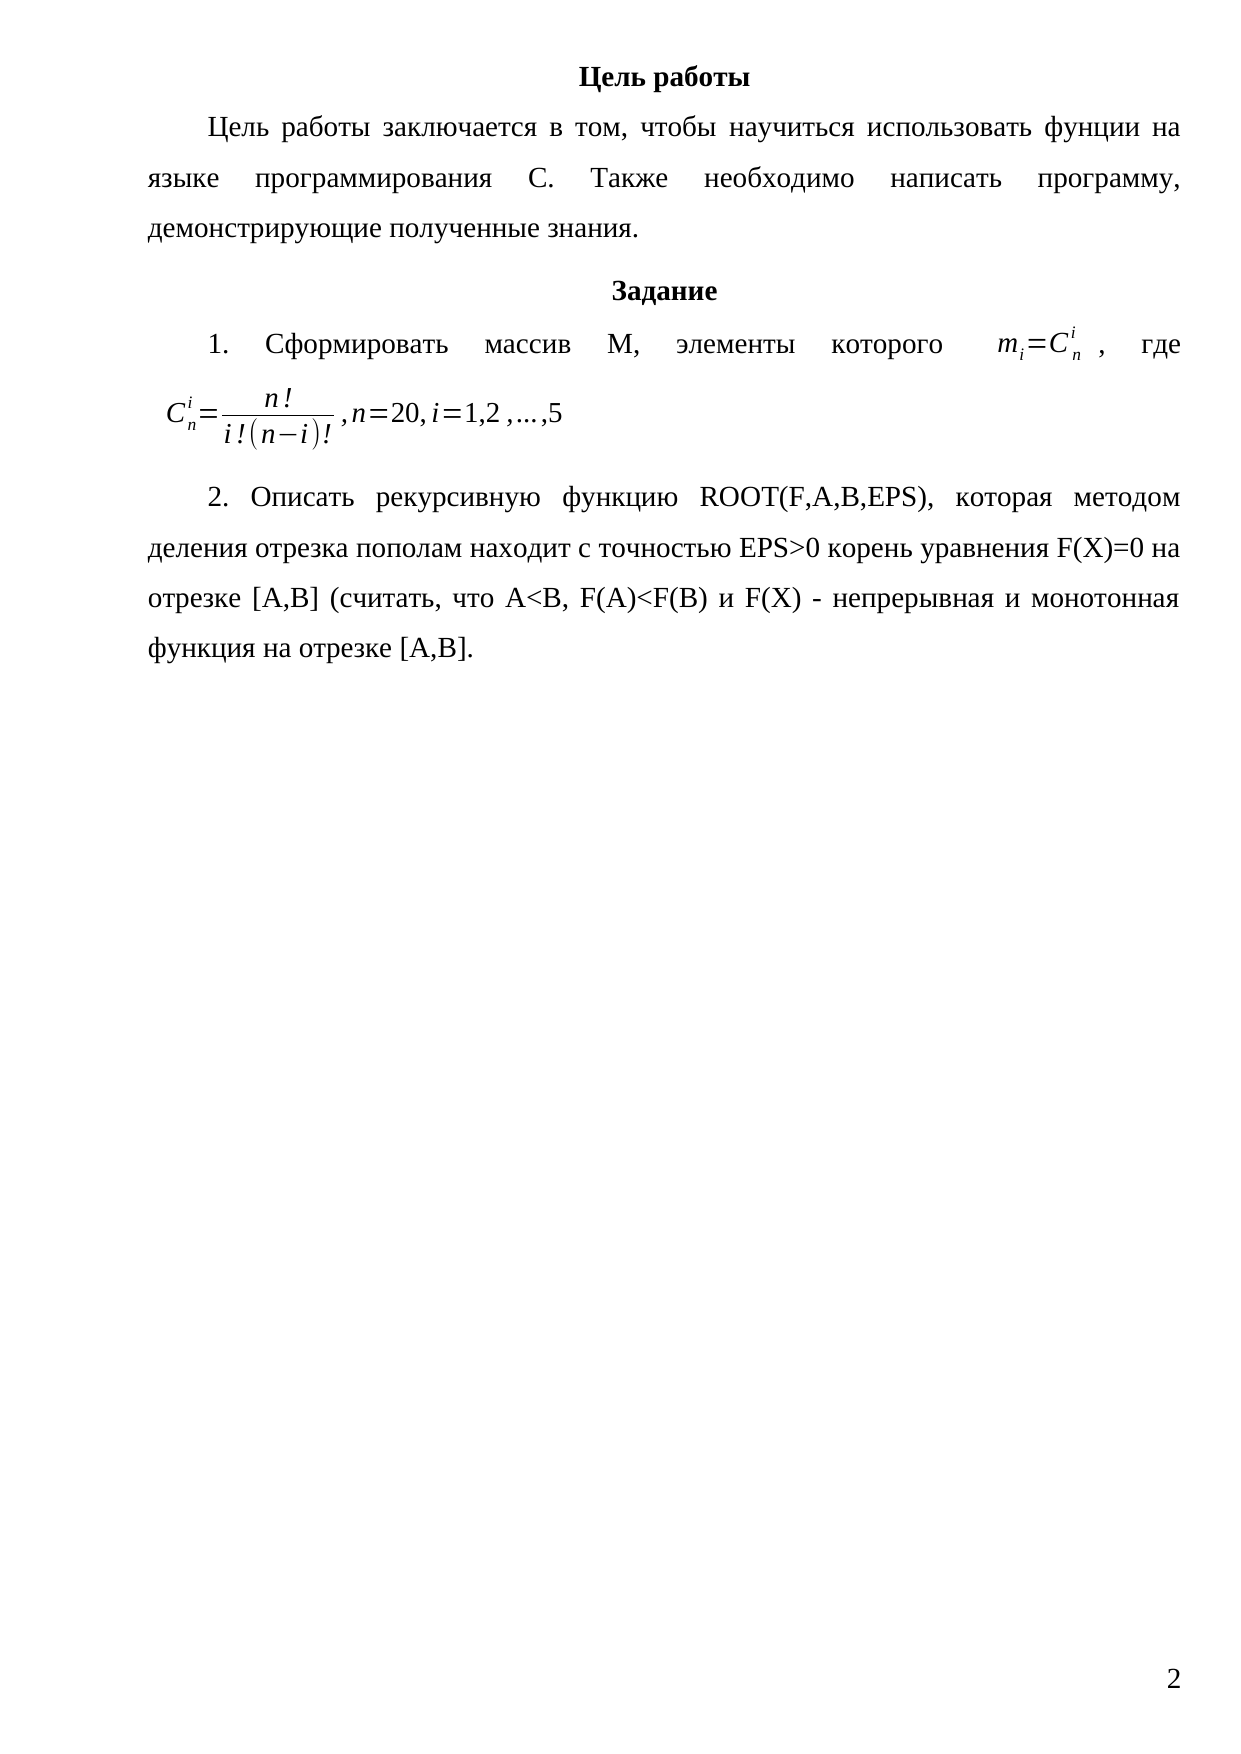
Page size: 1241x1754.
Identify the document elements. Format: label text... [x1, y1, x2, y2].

subtitle Задание [207, 273, 1122, 306]
text Цель работы заключается в том, чтобы научиться использовать фунции на языке программирования С. Также необходимо написать программу, демонстрирующие полученные знания. [148, 109, 1181, 243]
subtitle Цель работы [207, 59, 1122, 93]
text 1. Сформировать массив М, элементы которого , где [148, 323, 1181, 450]
text 2. Описать рекурсивную функцию ROOT(F,A,B,EPS), которая методом деления отрезка пополам находит с точностью EPS>0 корень уравнения F(X)=0 на отрезке [A,B] (считать, что A<B, F(A)<F(B) и F(X) - непрерывная и монотонная функция на отрезке [A,B]. [148, 479, 1181, 664]
